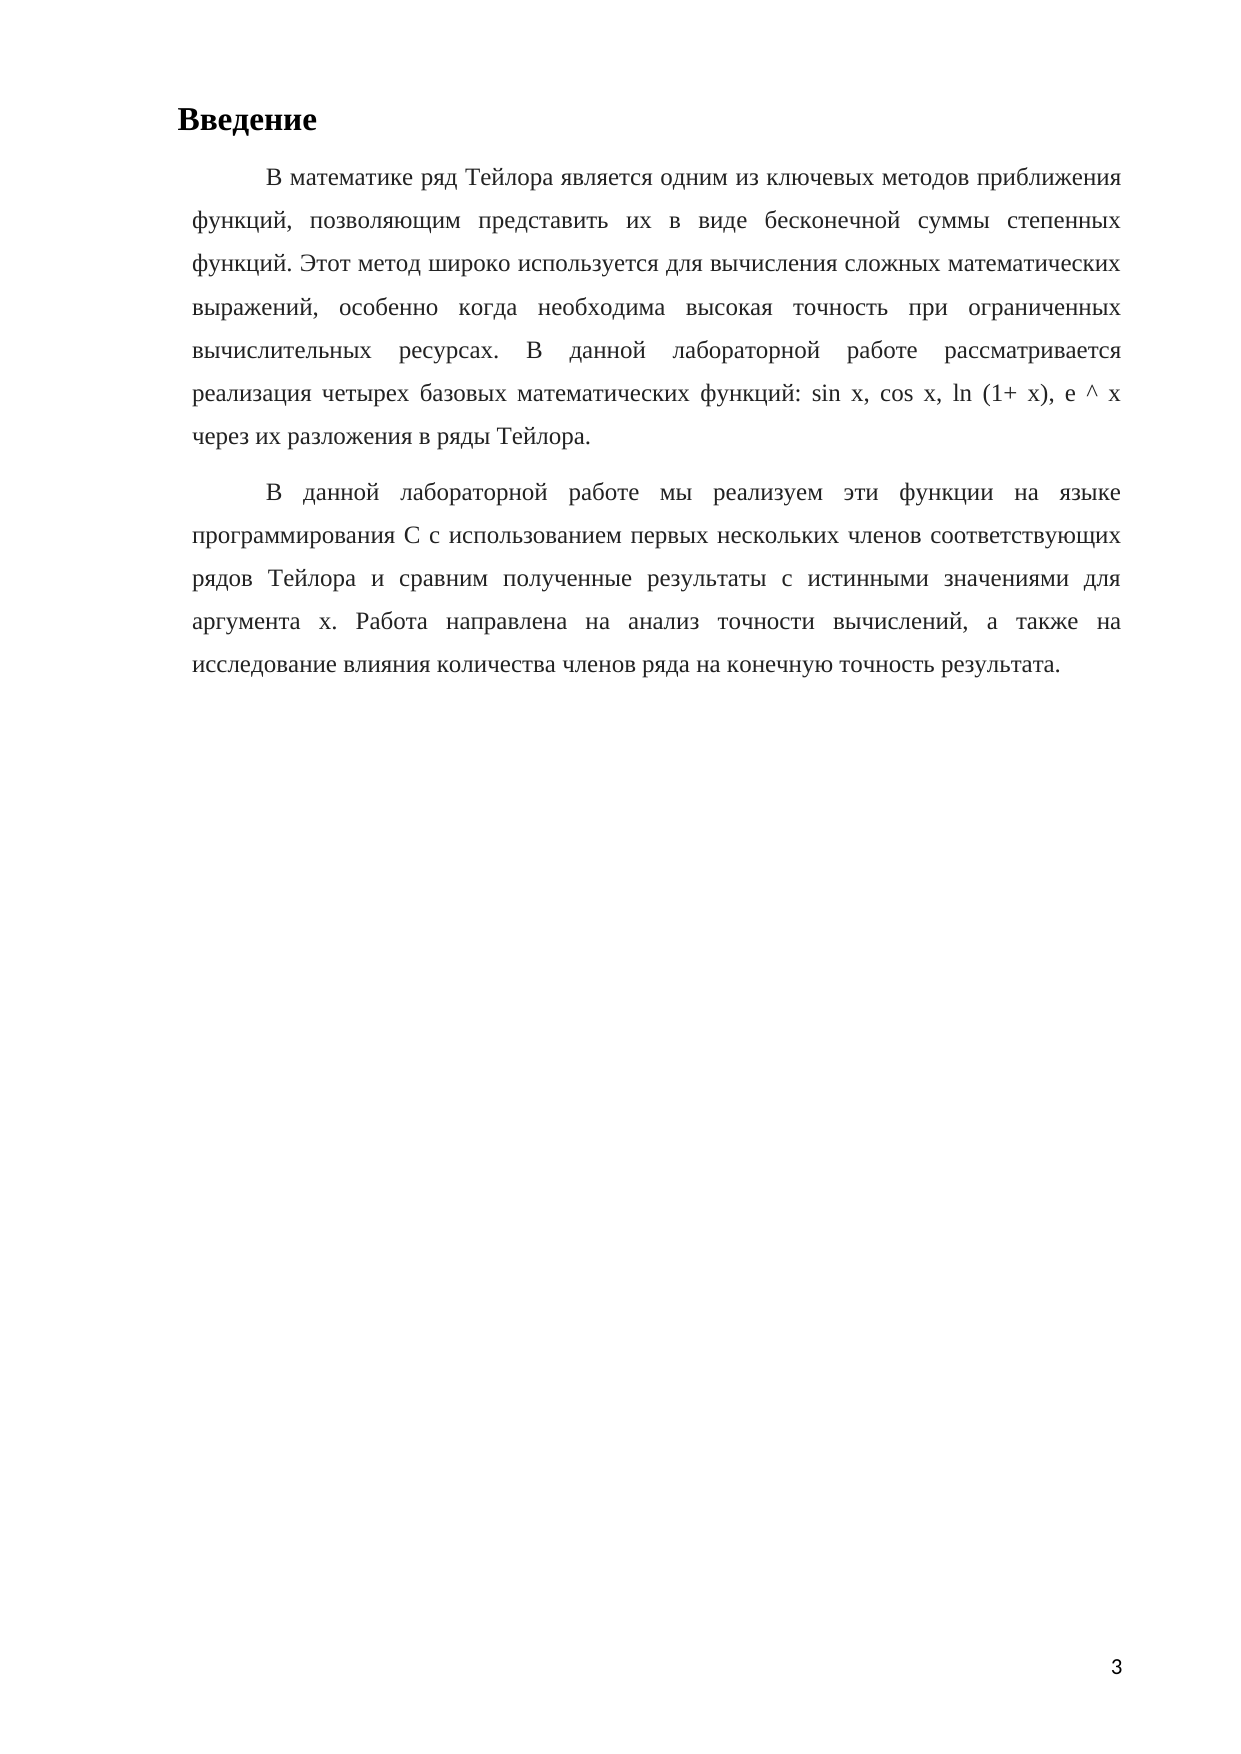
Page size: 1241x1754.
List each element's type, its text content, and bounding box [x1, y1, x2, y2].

text В математике ряд Тейлора является одним из ключевых методов приближения функций, позволяющим представить их в виде бесконечной суммы степенных функций. Этот метод широко используется для вычисления сложных математических выражений, особенно когда необходима высокая точность при ограниченных вычислительных ресурсах. В данной лабораторной работе рассматривается реализация четырех базовых математических функций: sin x, cos x, ln (1+ x), e ^ x через их разложения в ряды Тейлора. [192, 162, 1122, 450]
text В данной лабораторной работе мы реализуем эти функции на языке программирования C с использованием первых нескольких членов соответствующих рядов Тейлора и сравним полученные результаты с истинными значениями для аргумента x. Работа направлена на анализ точности вычислений, а также на исследование влияния количества членов ряда на конечную точность результата. [192, 477, 1122, 678]
subtitle Введение [118, 99, 1122, 137]
